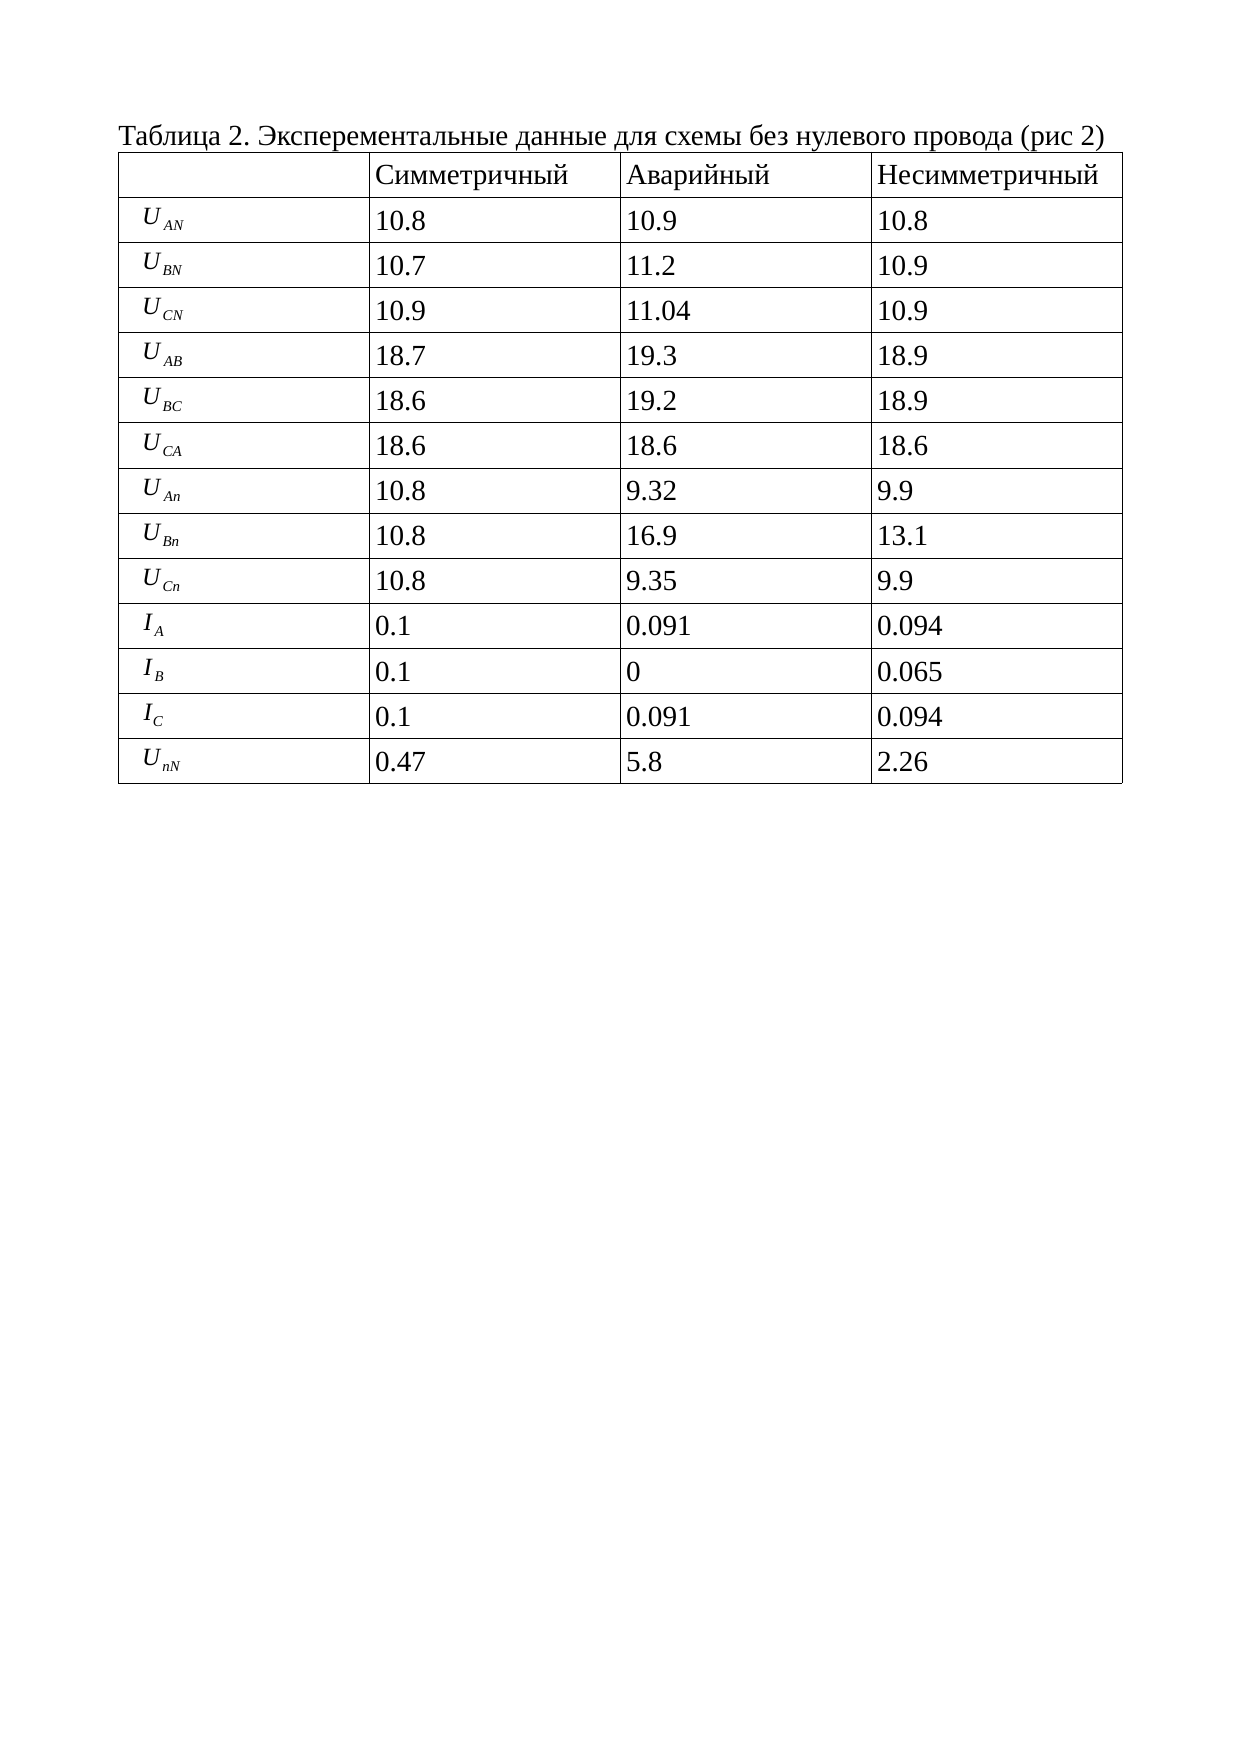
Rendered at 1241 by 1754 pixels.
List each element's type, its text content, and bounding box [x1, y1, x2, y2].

table_cell 18.6 [621, 423, 871, 467]
table_cell 0.1 [370, 604, 620, 648]
table_cell 10.8 [370, 514, 620, 558]
table_cell [119, 604, 369, 648]
table_cell 13.1 [872, 514, 1122, 558]
table_cell [119, 378, 369, 422]
table_cell 18.9 [872, 378, 1122, 422]
table_header Симметричный [370, 153, 620, 197]
table_cell 0.091 [621, 604, 871, 648]
table_cell [119, 423, 369, 467]
table_cell 2.26 [872, 739, 1122, 783]
table_cell 18.9 [872, 333, 1122, 377]
table_cell [119, 469, 369, 512]
table_cell 9.35 [621, 559, 871, 603]
table_cell 10.7 [370, 243, 620, 287]
table_header Аварийный [621, 153, 871, 197]
table_cell 10.9 [370, 288, 620, 332]
table_header [119, 153, 369, 197]
table_cell [119, 288, 369, 332]
table_cell 11.2 [621, 243, 871, 287]
table_cell 10.9 [872, 243, 1122, 287]
table_cell [119, 739, 369, 783]
table_header Несимметричный [872, 153, 1122, 197]
table_cell 19.2 [621, 378, 871, 422]
table_cell 0.091 [621, 694, 871, 738]
table_cell 9.32 [621, 469, 871, 512]
table_cell 18.7 [370, 333, 620, 377]
table_cell [119, 694, 369, 738]
table_cell 10.8 [370, 198, 620, 242]
table_cell 5.8 [621, 739, 871, 783]
table_cell 9.9 [872, 469, 1122, 512]
table_cell 19.3 [621, 333, 871, 377]
table_cell 0 [621, 649, 871, 693]
table_cell 10.9 [872, 288, 1122, 332]
table_cell 10.8 [370, 559, 620, 603]
table_cell [119, 243, 369, 287]
table_cell 0.47 [370, 739, 620, 783]
table_cell 10.8 [872, 198, 1122, 242]
table_cell 0.1 [370, 694, 620, 738]
table_cell 18.6 [370, 423, 620, 467]
table_cell 10.8 [370, 469, 620, 512]
table_cell 0.094 [872, 694, 1122, 738]
table_cell 10.9 [621, 198, 871, 242]
table_cell [119, 649, 369, 693]
table_cell 9.9 [872, 559, 1122, 603]
table_cell 0.1 [370, 649, 620, 693]
text Таблица 2. Эксперементальные данные для схемы без нулевого провода (рис 2) [118, 118, 1122, 152]
table_cell [119, 559, 369, 603]
table_cell [119, 514, 369, 558]
table_cell 16.9 [621, 514, 871, 558]
table_cell 0.065 [872, 649, 1122, 693]
table_cell 18.6 [872, 423, 1122, 467]
table_cell [119, 198, 369, 242]
table_cell [119, 333, 369, 377]
table_cell 18.6 [370, 378, 620, 422]
table_cell 11.04 [621, 288, 871, 332]
table_cell 0.094 [872, 604, 1122, 648]
